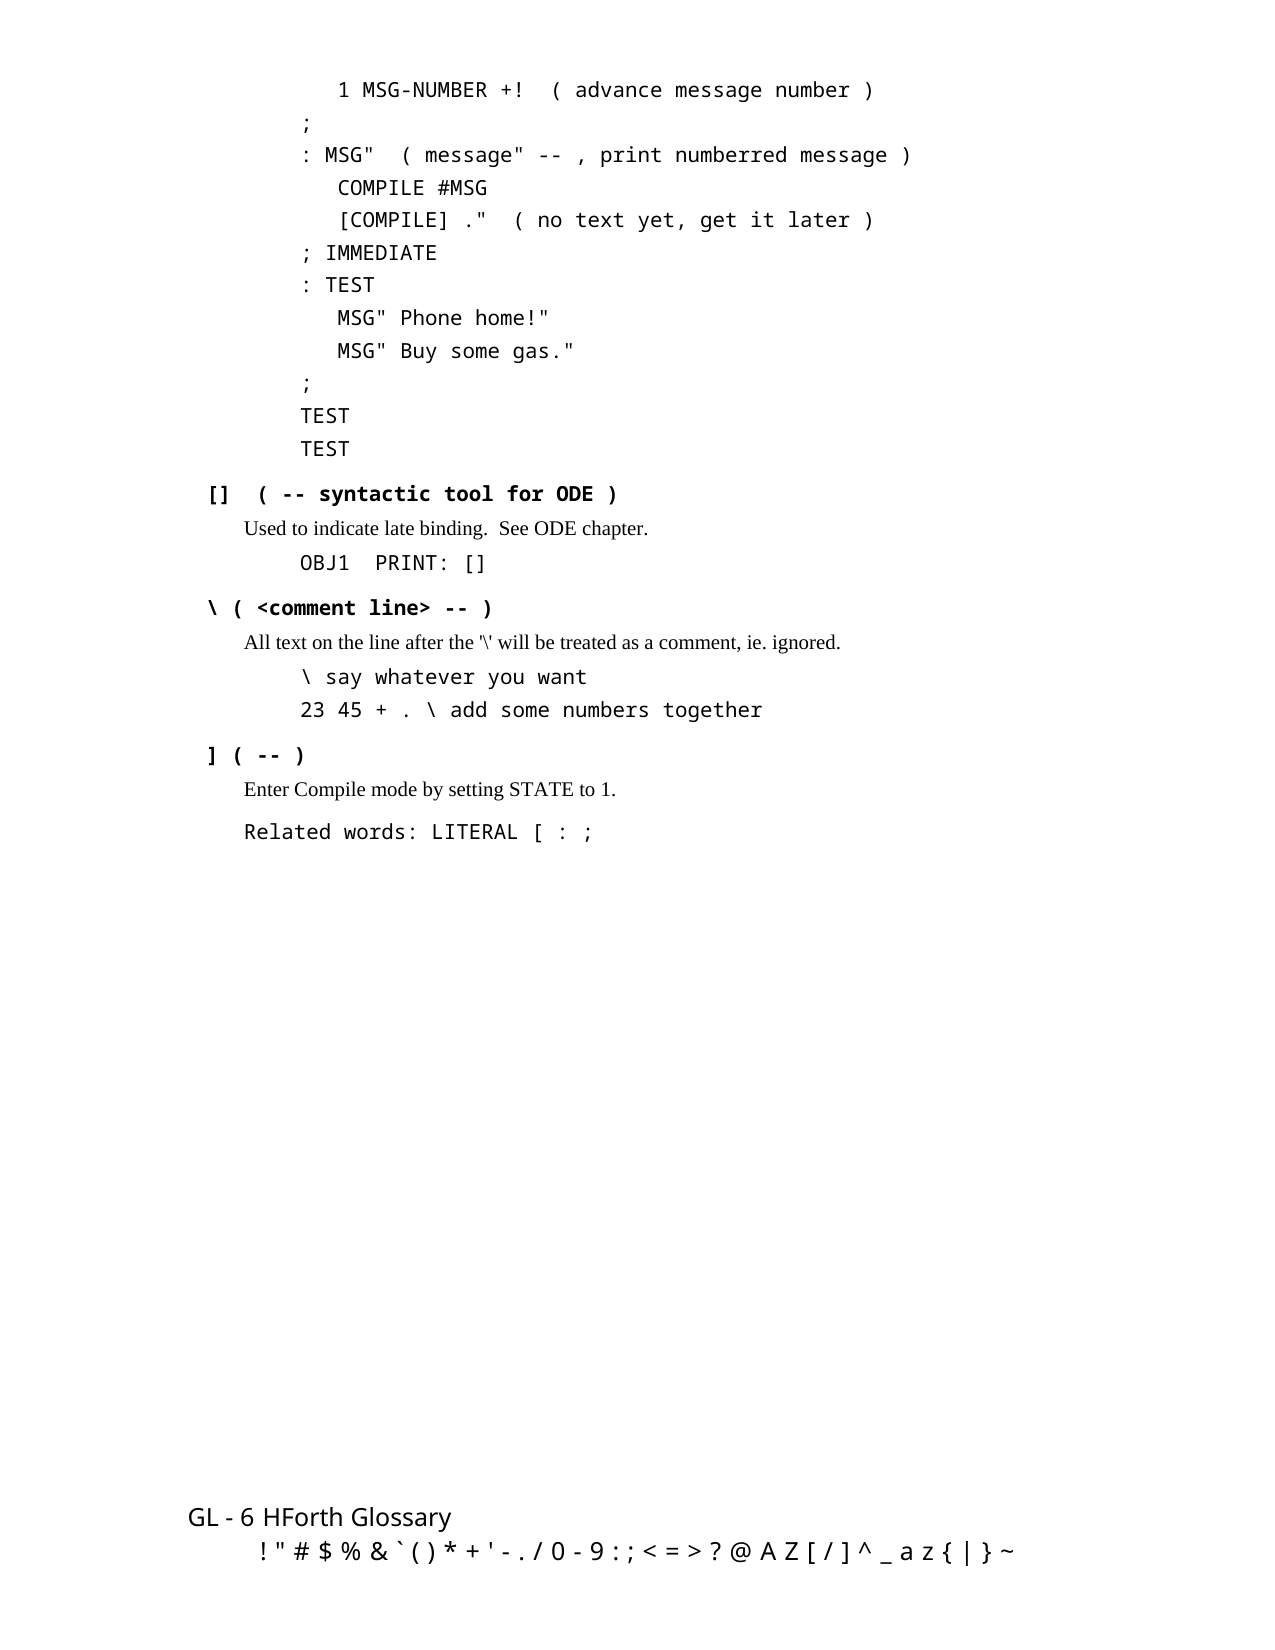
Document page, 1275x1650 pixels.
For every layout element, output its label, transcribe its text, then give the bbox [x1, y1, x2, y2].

text MSG" Buy some gas." [300, 336, 1087, 364]
text ; IMMEDIATE [300, 238, 1087, 266]
text MSG" Phone home!" [300, 303, 1087, 332]
text \ say whatever you want [300, 662, 1087, 691]
text 23 45 + . \ add some numbers together [300, 695, 1087, 723]
text ; [300, 108, 1087, 136]
text COMPILE #MSG [300, 173, 1087, 201]
text : MSG" ( message" -- , print numberred message ) [300, 140, 1087, 169]
text OBJ1 PRINT: [] [300, 548, 1087, 576]
text Related words: LITERAL [ : ; [244, 817, 1087, 846]
text \ ( <comment line> -- ) [206, 593, 1162, 621]
text [] ( -- syntactic tool for ODE ) [206, 479, 1162, 507]
text All text on the line after the '\' will be treated as a comment, ie. ignored. [244, 630, 1087, 654]
text TEST [300, 401, 1087, 429]
text Enter Compile mode by setting STATE to 1. [244, 777, 1087, 801]
text ] ( -- ) [206, 740, 1162, 768]
text [COMPILE] ." ( no text yet, get it later ) [300, 205, 1087, 234]
text ; [300, 368, 1087, 397]
text : TEST [300, 271, 1087, 299]
text Used to indicate late binding. See ODE chapter. [244, 516, 1087, 539]
text 1 MSG-NUMBER +! ( advance message number ) [300, 75, 1087, 103]
text TEST [300, 434, 1087, 462]
